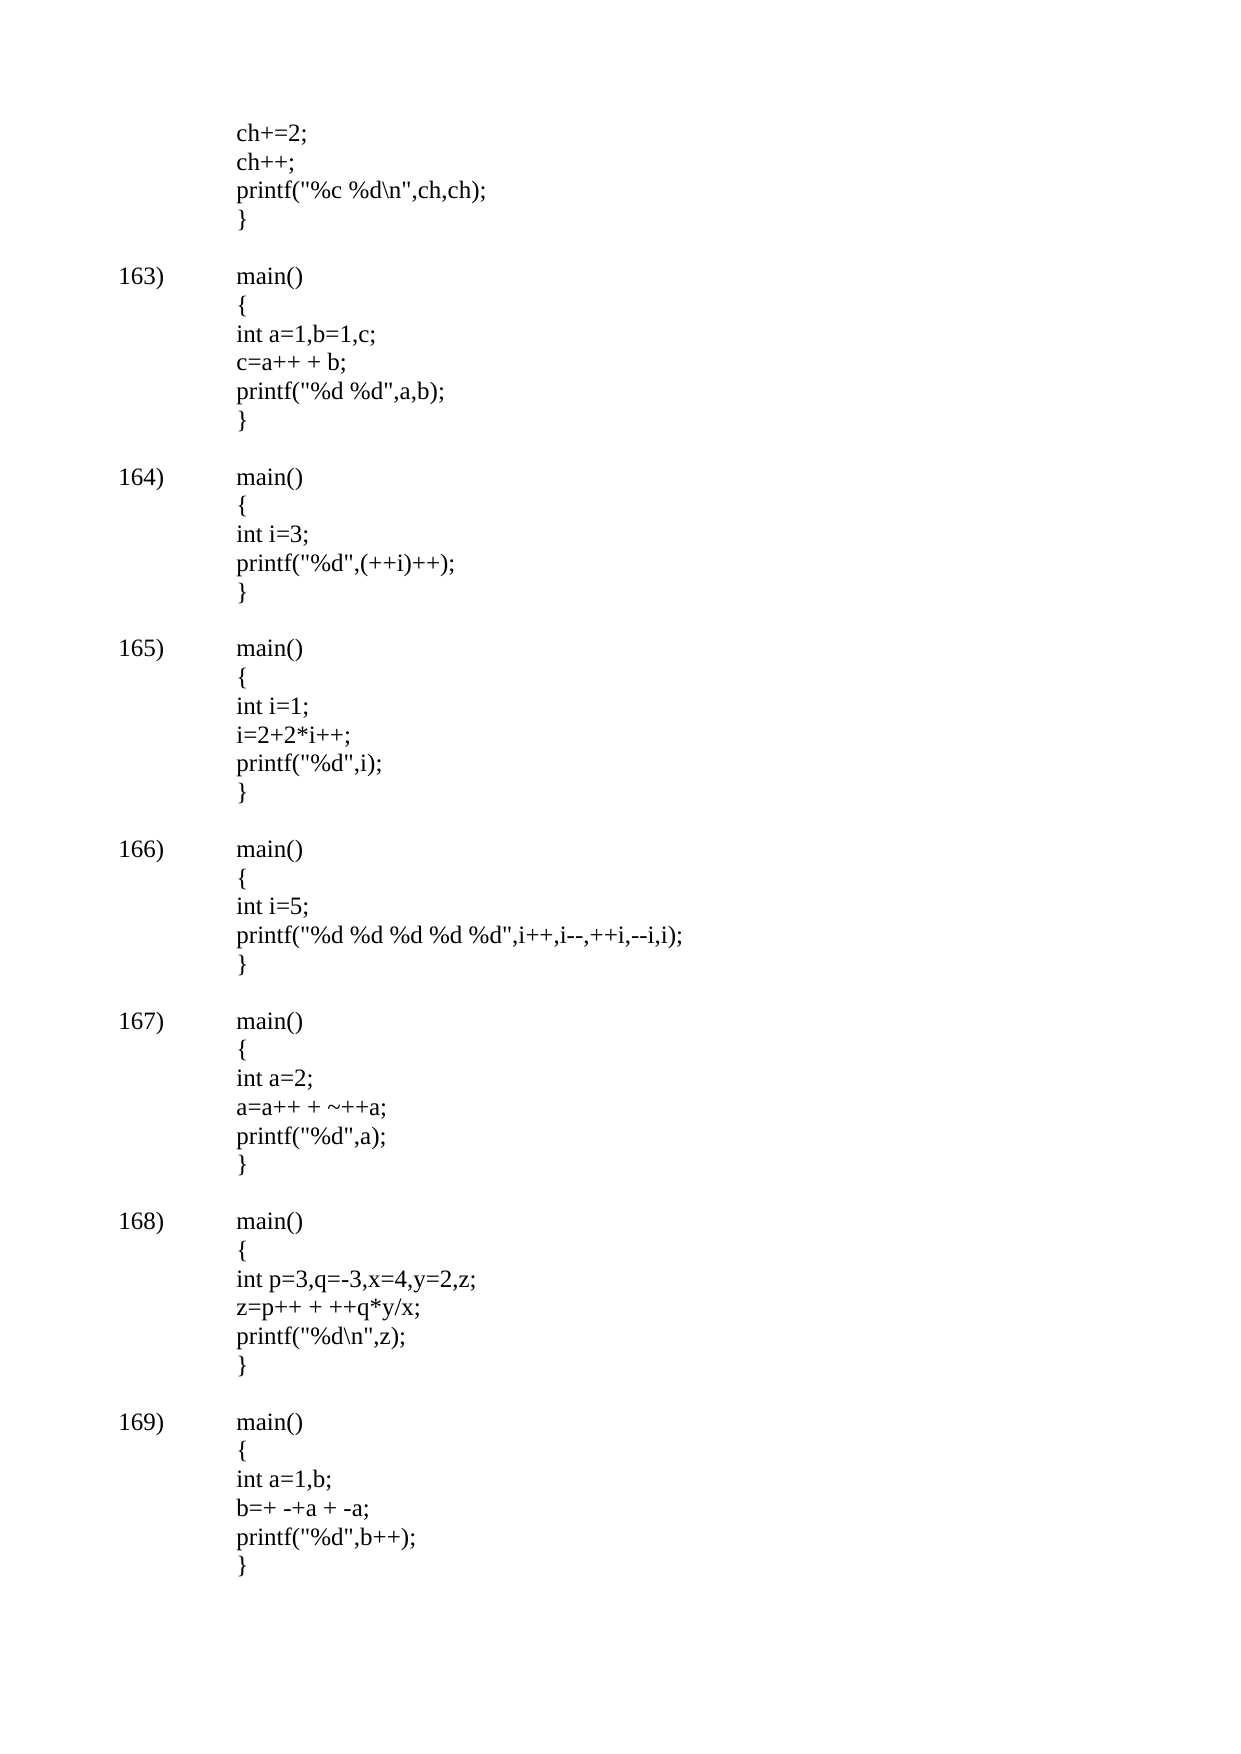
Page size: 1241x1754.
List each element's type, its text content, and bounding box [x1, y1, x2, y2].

text } [118, 1551, 1122, 1579]
text printf("%d",(++i)++); [118, 548, 1122, 577]
text 169) main() [118, 1407, 1122, 1436]
text { [118, 1235, 1122, 1264]
text 168) main() [118, 1206, 1122, 1235]
text int a=1,b; [118, 1464, 1122, 1493]
text } [118, 577, 1122, 605]
text 165) main() [118, 633, 1122, 662]
text int a=2; [118, 1063, 1122, 1092]
text 166) main() [118, 834, 1122, 863]
text 163) main() [118, 261, 1122, 290]
text { [118, 662, 1122, 691]
text { [118, 863, 1122, 891]
text } [118, 405, 1122, 434]
text i=2+2*i++; [118, 720, 1122, 748]
text z=p++ + ++q*y/x; [118, 1292, 1122, 1321]
text { [118, 1436, 1122, 1464]
text printf("%d\n",z); [118, 1321, 1122, 1350]
text int i=1; [118, 691, 1122, 720]
text int i=5; [118, 891, 1122, 920]
text int a=1,b=1,c; [118, 319, 1122, 347]
text } [118, 1149, 1122, 1178]
text printf("%d",a); [118, 1121, 1122, 1149]
text int p=3,q=-3,x=4,y=2,z; [118, 1264, 1122, 1292]
text b=+ -+a + -a; [118, 1493, 1122, 1522]
text a=a++ + ~++a; [118, 1092, 1122, 1121]
text ch+=2; [118, 118, 1122, 147]
text printf("%d %d",a,b); [118, 376, 1122, 405]
text ch++; [118, 147, 1122, 176]
text } [118, 204, 1122, 233]
text } [118, 1350, 1122, 1379]
text printf("%c %d\n",ch,ch); [118, 176, 1122, 204]
text } [118, 777, 1122, 806]
text { [118, 1034, 1122, 1063]
text } [118, 949, 1122, 978]
text c=a++ + b; [118, 347, 1122, 376]
text printf("%d %d %d %d %d",i++,i--,++i,--i,i); [118, 920, 1122, 949]
text { [118, 290, 1122, 319]
text printf("%d",i); [118, 748, 1122, 777]
text int i=3; [118, 519, 1122, 548]
text 167) main() [118, 1006, 1122, 1034]
text { [118, 490, 1122, 519]
text printf("%d",b++); [118, 1522, 1122, 1551]
text 164) main() [118, 462, 1122, 490]
